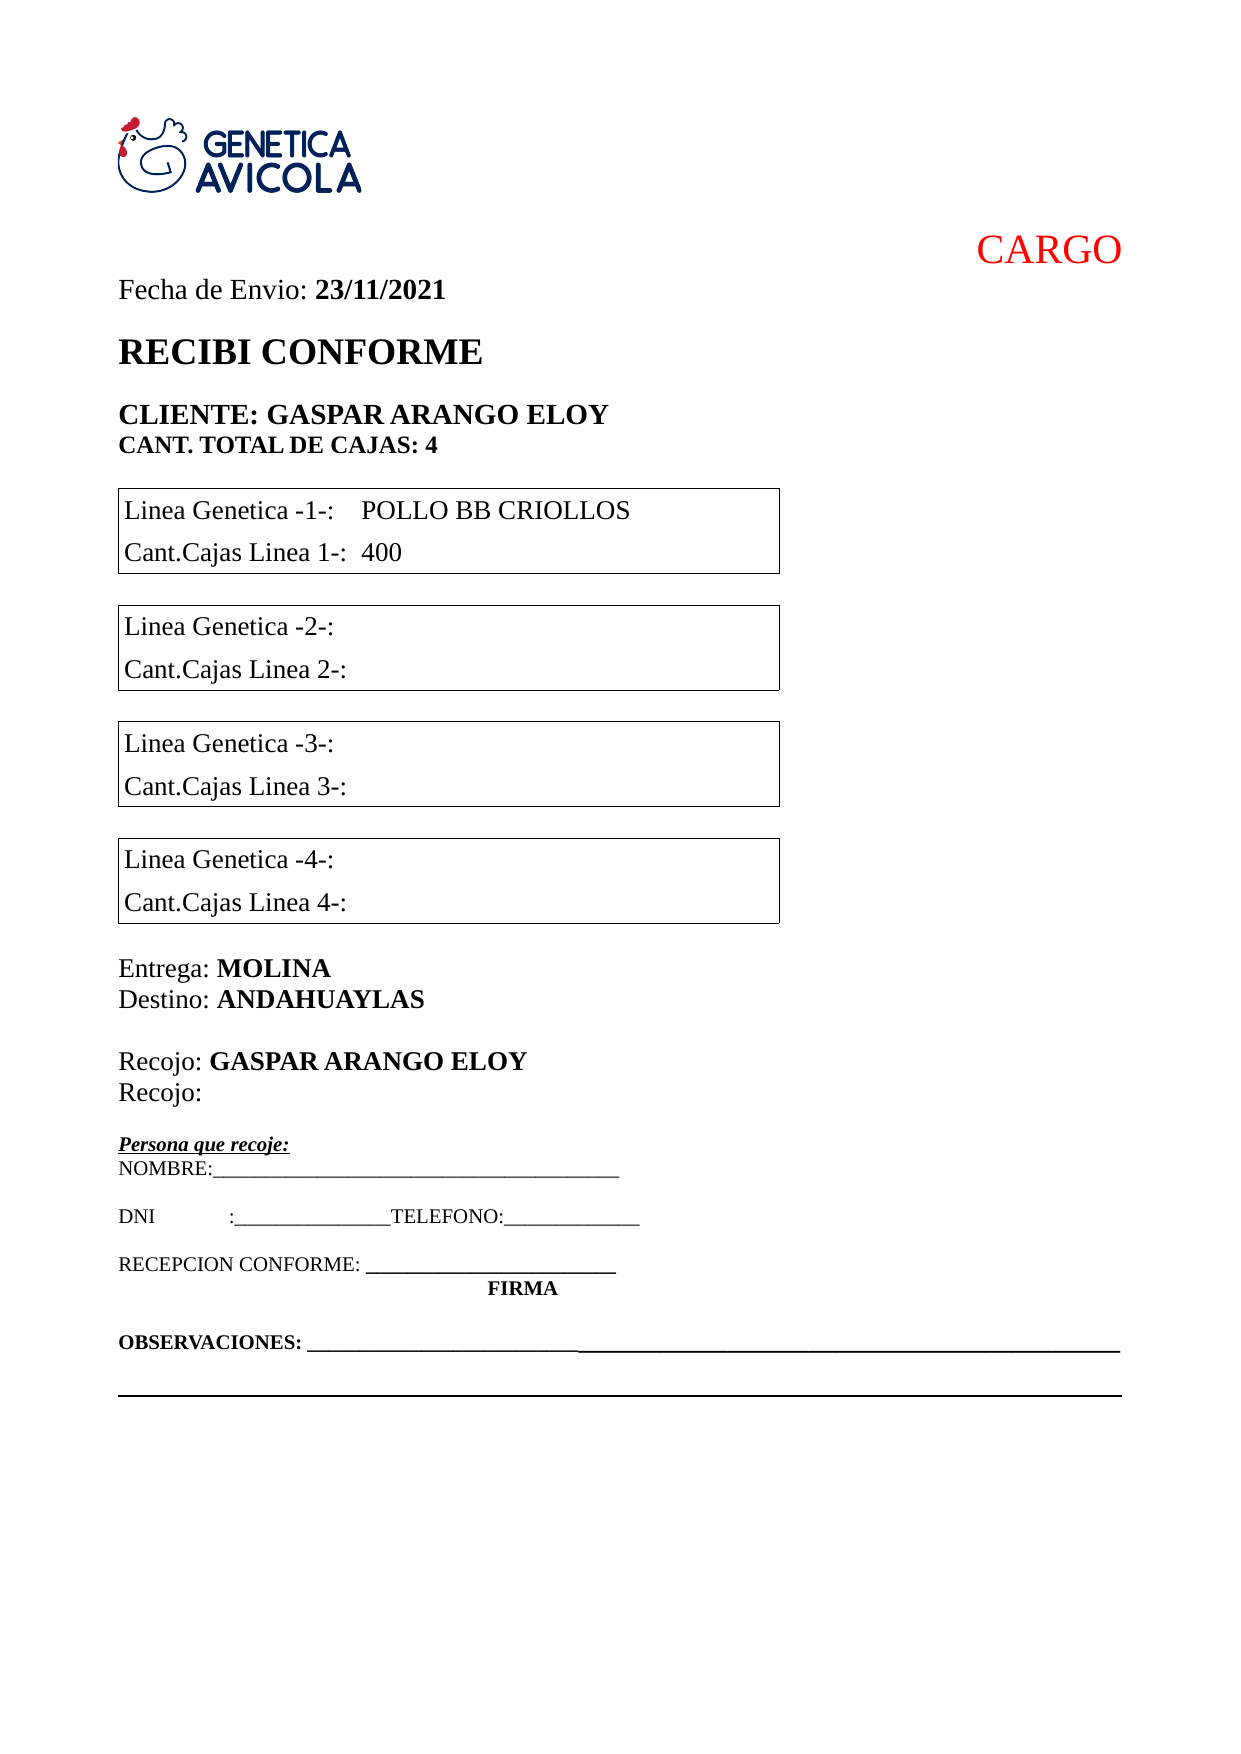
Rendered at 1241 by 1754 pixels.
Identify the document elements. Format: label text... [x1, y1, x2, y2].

table_cell [118, 574, 356, 604]
table_header POLLO BB CRIOLLOS [356, 489, 779, 531]
table_cell [356, 880, 779, 923]
table_cell [118, 691, 356, 721]
text CLIENTE: GASPAR ARANGO ELOY [118, 397, 1122, 431]
text Destino: ANDAHUAYLAS [118, 983, 1122, 1014]
table_cell [356, 807, 779, 838]
picture [117, 117, 362, 193]
text Recojo: [118, 1076, 1122, 1108]
text DNI :_______________TELEFONO:_____________ [118, 1204, 1122, 1228]
table_cell Cant.Cajas Linea 2-: [119, 647, 356, 690]
text CARGO [118, 224, 1122, 272]
table_cell Linea Genetica -3-: [119, 722, 356, 764]
table_cell [356, 691, 779, 721]
table_cell Linea Genetica -4-: [119, 839, 356, 880]
text NOMBRE:_______________________________________ [118, 1156, 1122, 1180]
text RECEPCION CONFORME: ________________________ [118, 1252, 1122, 1276]
table_cell Linea Genetica -2-: [119, 606, 356, 647]
table_cell [356, 722, 779, 764]
text Entrega: MOLINA [118, 952, 1122, 983]
text Recojo: GASPAR ARANGO ELOY [118, 1045, 1122, 1076]
table_cell 400 [356, 531, 779, 573]
table_cell [118, 807, 356, 838]
text FIRMA [118, 1276, 1122, 1300]
table_cell [356, 839, 779, 880]
table_cell [356, 764, 779, 806]
table_cell [356, 574, 779, 604]
text Persona que recoje: [118, 1132, 1122, 1156]
table_cell [356, 647, 779, 690]
text RECIBI CONFORME [118, 330, 1122, 373]
text Fecha de Envio: 23/11/2021 [118, 272, 1122, 306]
table_cell Cant.Cajas Linea 3-: [119, 764, 356, 806]
table_cell Cant.Cajas Linea 4-: [119, 880, 356, 923]
text CANT. TOTAL DE CAJAS: 4 [118, 431, 1122, 459]
table_header Linea Genetica -1-: [119, 489, 356, 531]
table_cell Cant.Cajas Linea 1-: [119, 531, 356, 573]
text OBSERVACIONES: __________________________________________________________________ [118, 1324, 1122, 1355]
table_cell [356, 606, 779, 647]
